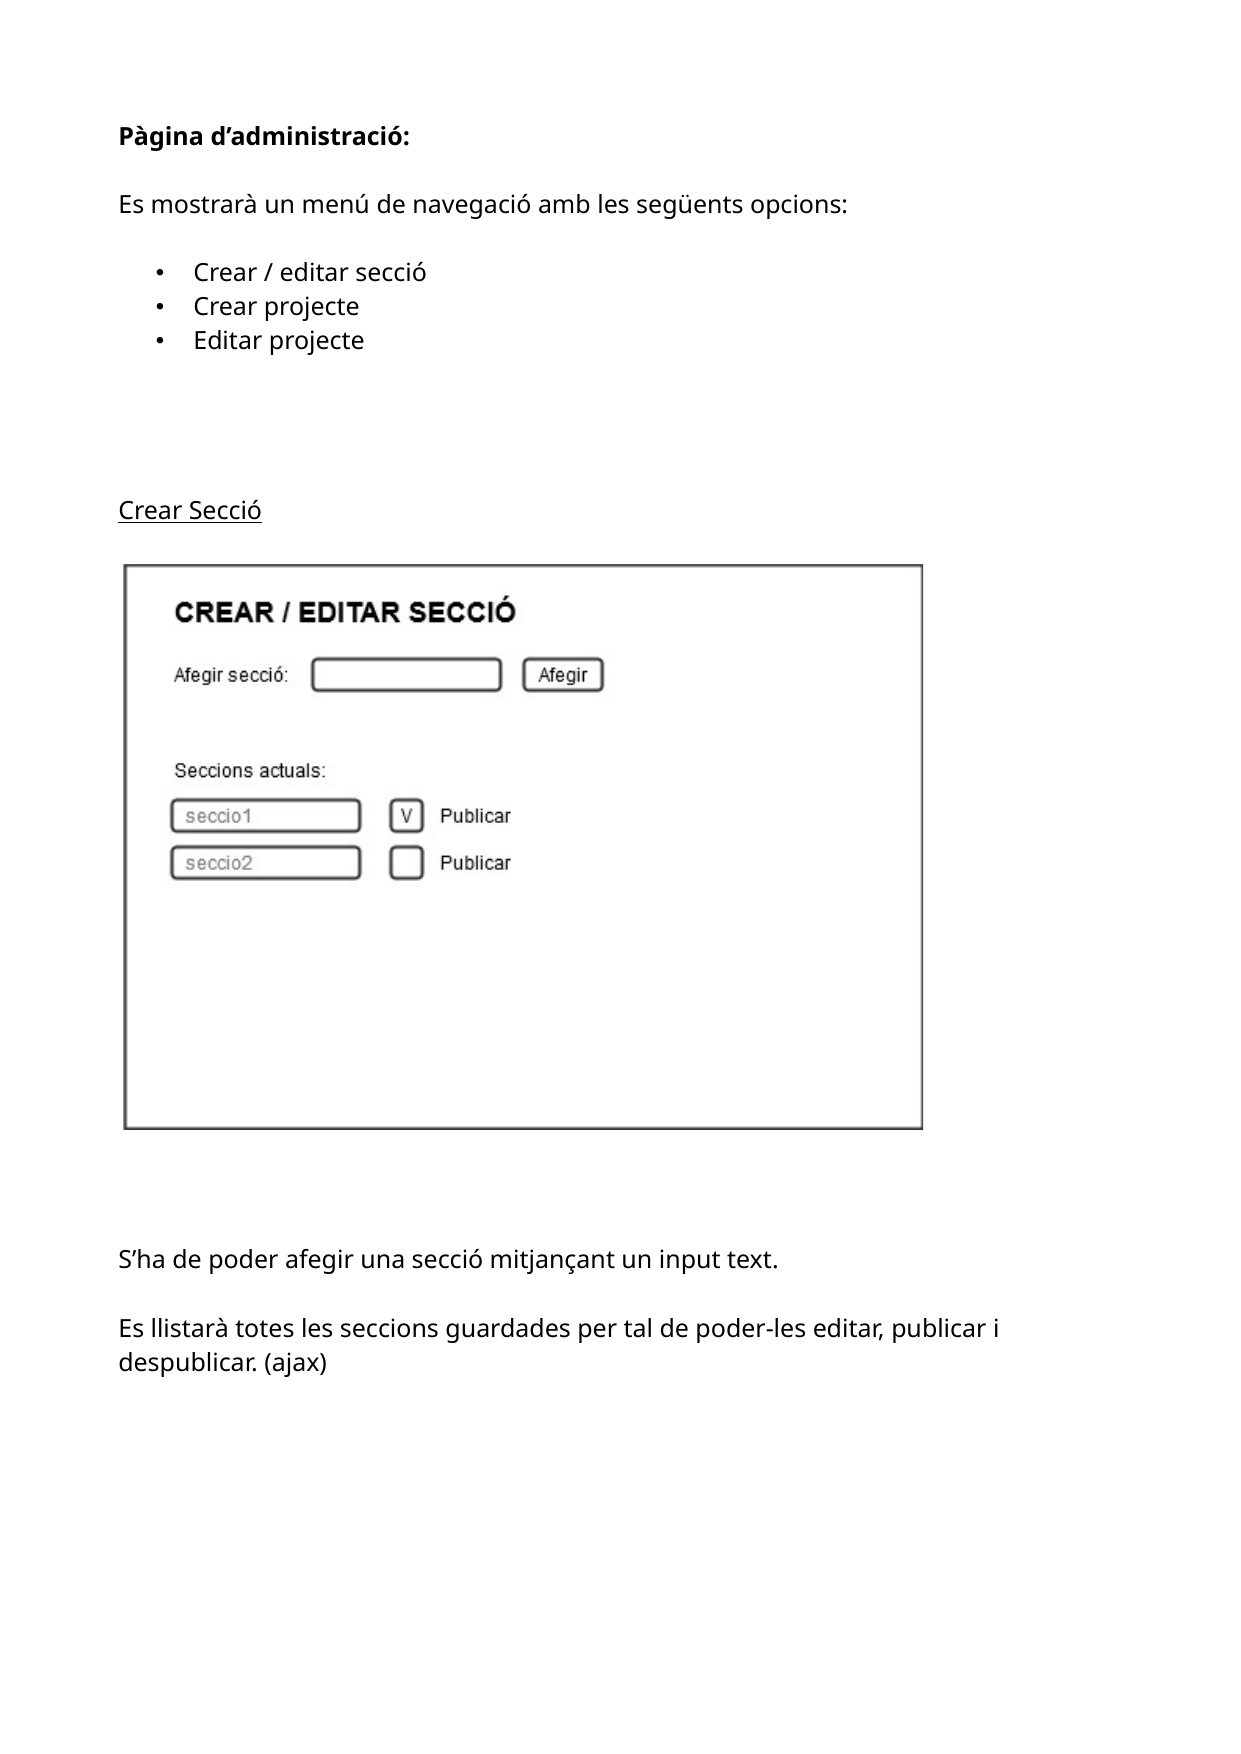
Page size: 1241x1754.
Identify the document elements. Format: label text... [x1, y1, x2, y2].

text S’ha de poder afegir una secció mitjançant un input text. [118, 1242, 1122, 1276]
picture [123, 564, 924, 1130]
text Es llistarà totes les seccions guardades per tal de poder-les editar, publicar i despublicar. (ajax) [118, 1310, 1122, 1378]
list Crear projecte [156, 288, 1122, 322]
text Es mostrarà un menú de navegació amb les següents opcions: [118, 186, 1122, 220]
text Pàgina d’administració: [118, 118, 1122, 152]
list Editar projecte [156, 322, 1122, 357]
text Crear Secció [118, 493, 1122, 527]
list Crear / editar secció [156, 254, 1122, 288]
